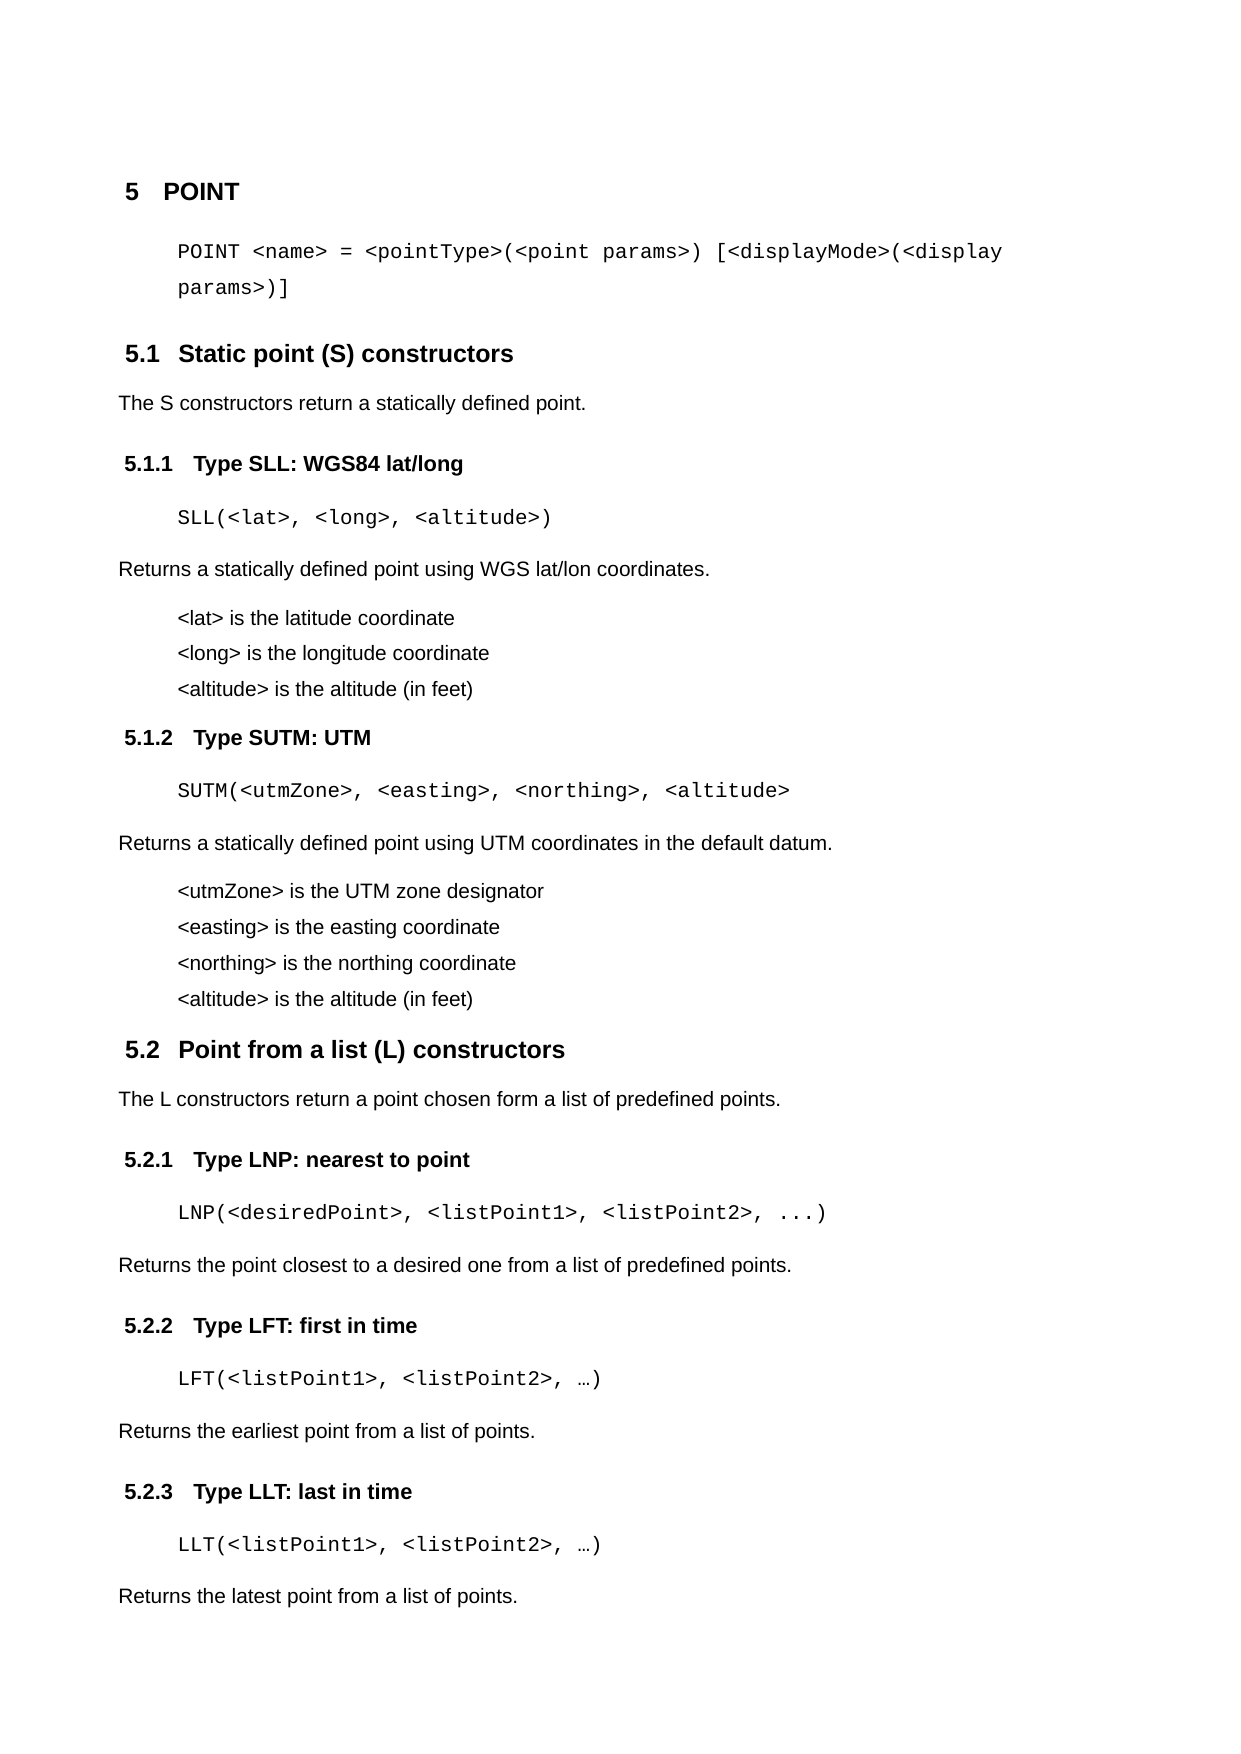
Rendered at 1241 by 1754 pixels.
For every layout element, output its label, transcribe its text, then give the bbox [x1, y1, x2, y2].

list <altitude> is the altitude (in feet) [177, 987, 1122, 1011]
text POINT <name> = <pointType>(<point params>) [<displayMode>(<display params>)] [177, 242, 1063, 301]
text Returns a statically defined point using UTM coordinates in the default datum. [118, 831, 1122, 854]
text LFT(<listPoint1>, <listPoint2>, …) [177, 1368, 1063, 1392]
text LLT(<listPoint1>, <listPoint2>, …) [177, 1534, 1063, 1558]
list <long> is the longitude coordinate [177, 641, 1122, 665]
list <utmZone> is the UTM zone designator [177, 879, 1122, 903]
list <northing> is the northing coordinate [177, 951, 1122, 975]
text LNP(<desiredPoint>, <listPoint1>, <listPoint2>, ...) [177, 1202, 1063, 1226]
list <altitude> is the altitude (in feet) [177, 677, 1122, 701]
subtitle POINT [118, 177, 1122, 206]
subtitle Type LFT: first in time [118, 1313, 1122, 1338]
list <easting> is the easting coordinate [177, 915, 1122, 939]
subtitle Type LNP: nearest to point [118, 1147, 1122, 1172]
text SLL(<lat>, <long>, <altitude>) [177, 507, 1063, 530]
text Returns the point closest to a desired one from a list of predefined points. [118, 1252, 1122, 1276]
text Returns a statically defined point using WGS lat/lon coordinates. [118, 557, 1122, 581]
subtitle Type SUTM: UTM [118, 725, 1122, 750]
text Returns the latest point from a list of points. [118, 1584, 1122, 1608]
subtitle Type SLL: WGS84 lat/long [118, 451, 1122, 476]
subtitle Type LLT: last in time [118, 1479, 1122, 1504]
subtitle Static point (S) constructors [118, 339, 1122, 368]
text The S constructors return a statically defined point. [118, 391, 1122, 415]
text Returns the earliest point from a list of points. [118, 1418, 1122, 1442]
text SUTM(<utmZone>, <easting>, <northing>, <altitude> [177, 780, 1063, 804]
text The L constructors return a point chosen form a list of predefined points. [118, 1087, 1122, 1111]
subtitle Point from a list (L) constructors [118, 1034, 1122, 1063]
list <lat> is the latitude coordinate [177, 605, 1122, 629]
